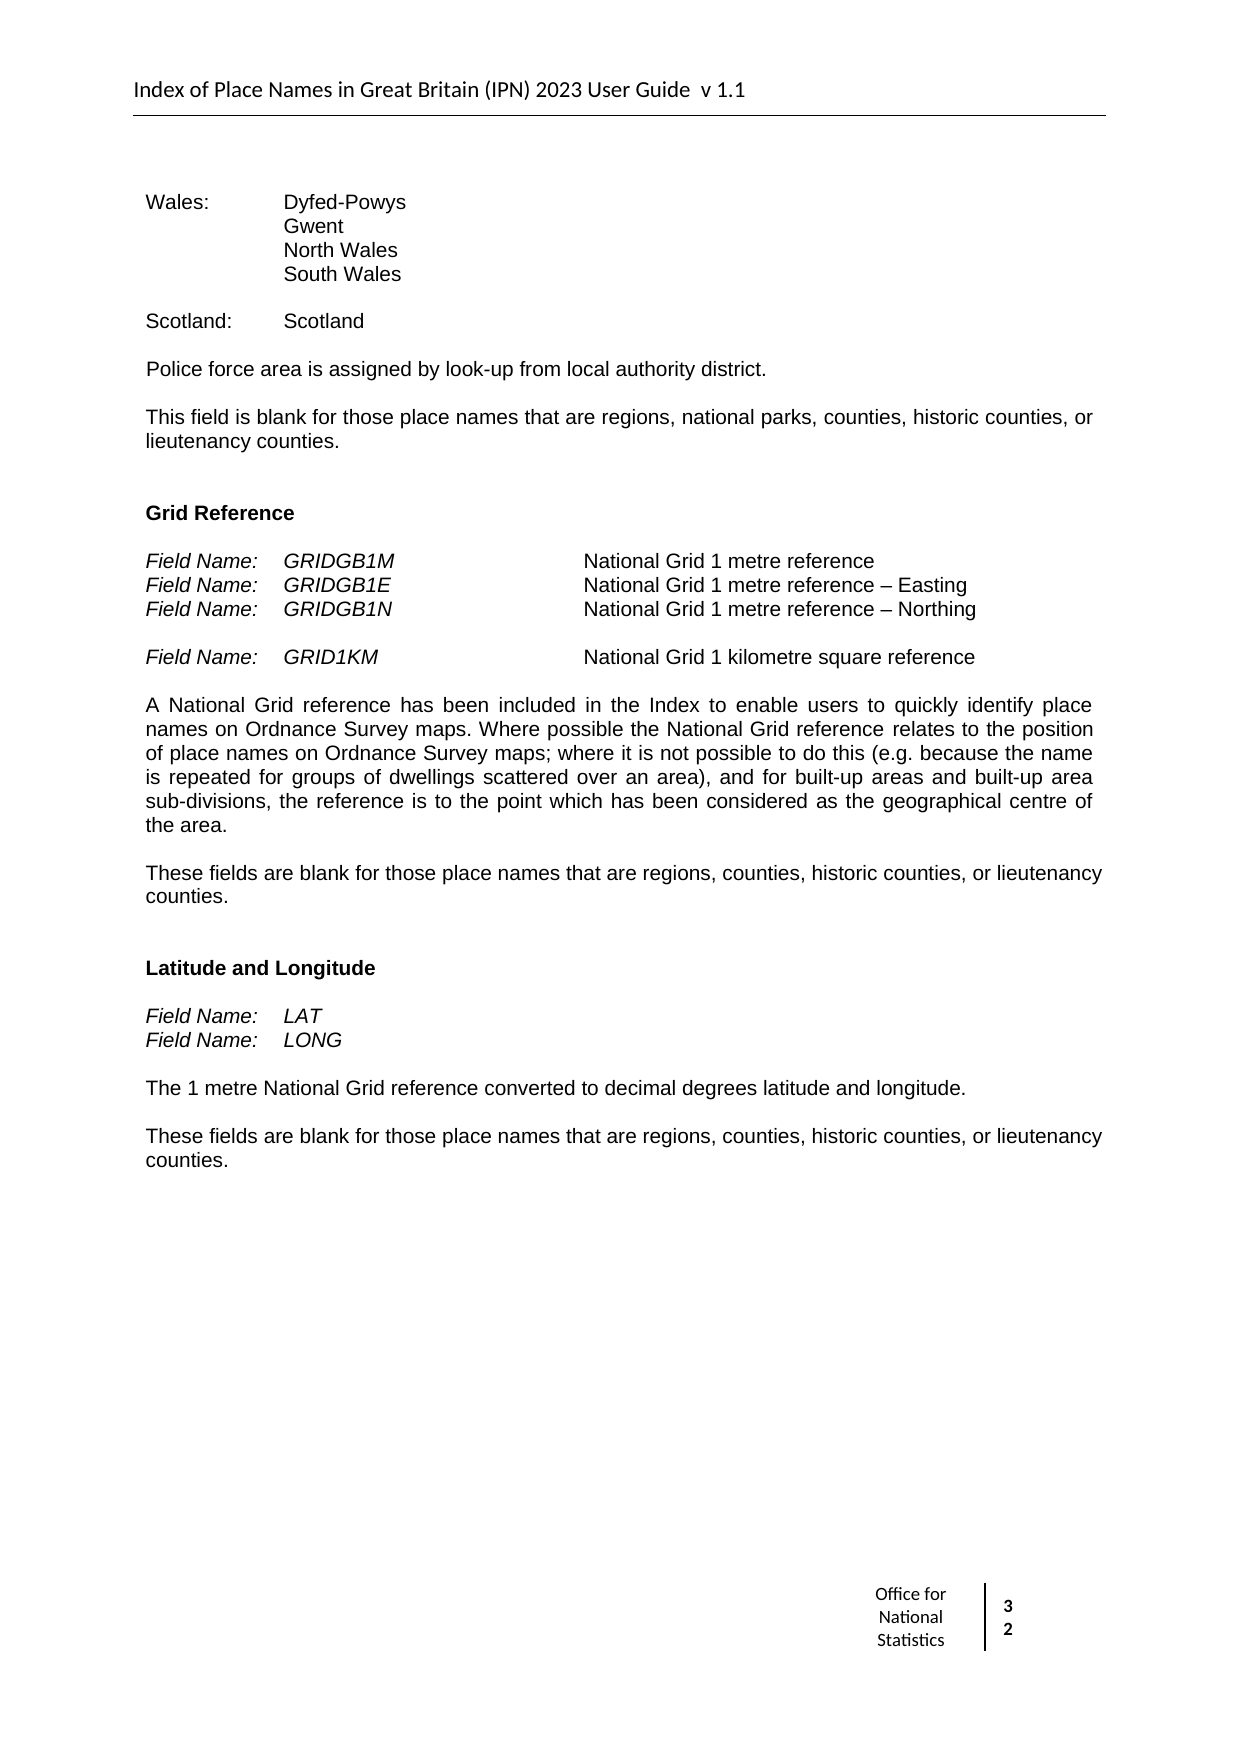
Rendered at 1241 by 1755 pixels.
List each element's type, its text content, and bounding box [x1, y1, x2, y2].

text These fields are blank for those place names that are regions, counties, historic counties, or lieutenancy counties. [145, 860, 1103, 908]
text Field Name: GRID1KM National Grid 1 kilometre square reference [145, 645, 1108, 669]
subtitle Latitude and Longitude [145, 956, 386, 980]
subtitle Grid Reference [145, 501, 386, 525]
text Field Name: GRIDGB1E National Grid 1 metre reference – Easting [145, 573, 1108, 597]
text Field Name: LAT [145, 1004, 402, 1028]
text South Wales [145, 261, 991, 285]
text These fields are blank for those place names that are regions, counties, historic counties, or lieutenancy counties. [145, 1124, 1103, 1172]
text This field is blank for those place names that are regions, national parks, counties, historic counties, or lieutenancy counties. [145, 405, 1094, 453]
text Field Name: GRIDGB1M National Grid 1 metre reference [145, 549, 1108, 573]
text Gwent [145, 213, 991, 237]
text Scotland: Scotland [145, 309, 991, 333]
text Police force area is assigned by look-up from local authority district. [146, 357, 1106, 381]
text Field Name: LONG [145, 1028, 402, 1052]
text North Wales [145, 237, 991, 261]
text The 1 metre National Grid reference converted to decimal degrees latitude and longitude. [145, 1076, 1099, 1100]
text A National Grid reference has been included in the Index to enable users to quickly identify place names on Ordnance Survey maps. Where possible the National Grid reference relates to the position of place names on Ordnance Survey maps; where it is not possible to do this (e.g. because the name is repeated for groups of dwellings scattered over an area), and for built-up areas and built-up area sub-divisions, the reference is to the point which has been considered as the geographical centre of the area. [145, 693, 1094, 836]
text Field Name: GRIDGB1N National Grid 1 metre reference – Northing [145, 597, 1108, 621]
text Wales: Dyfed-Powys [145, 189, 991, 213]
